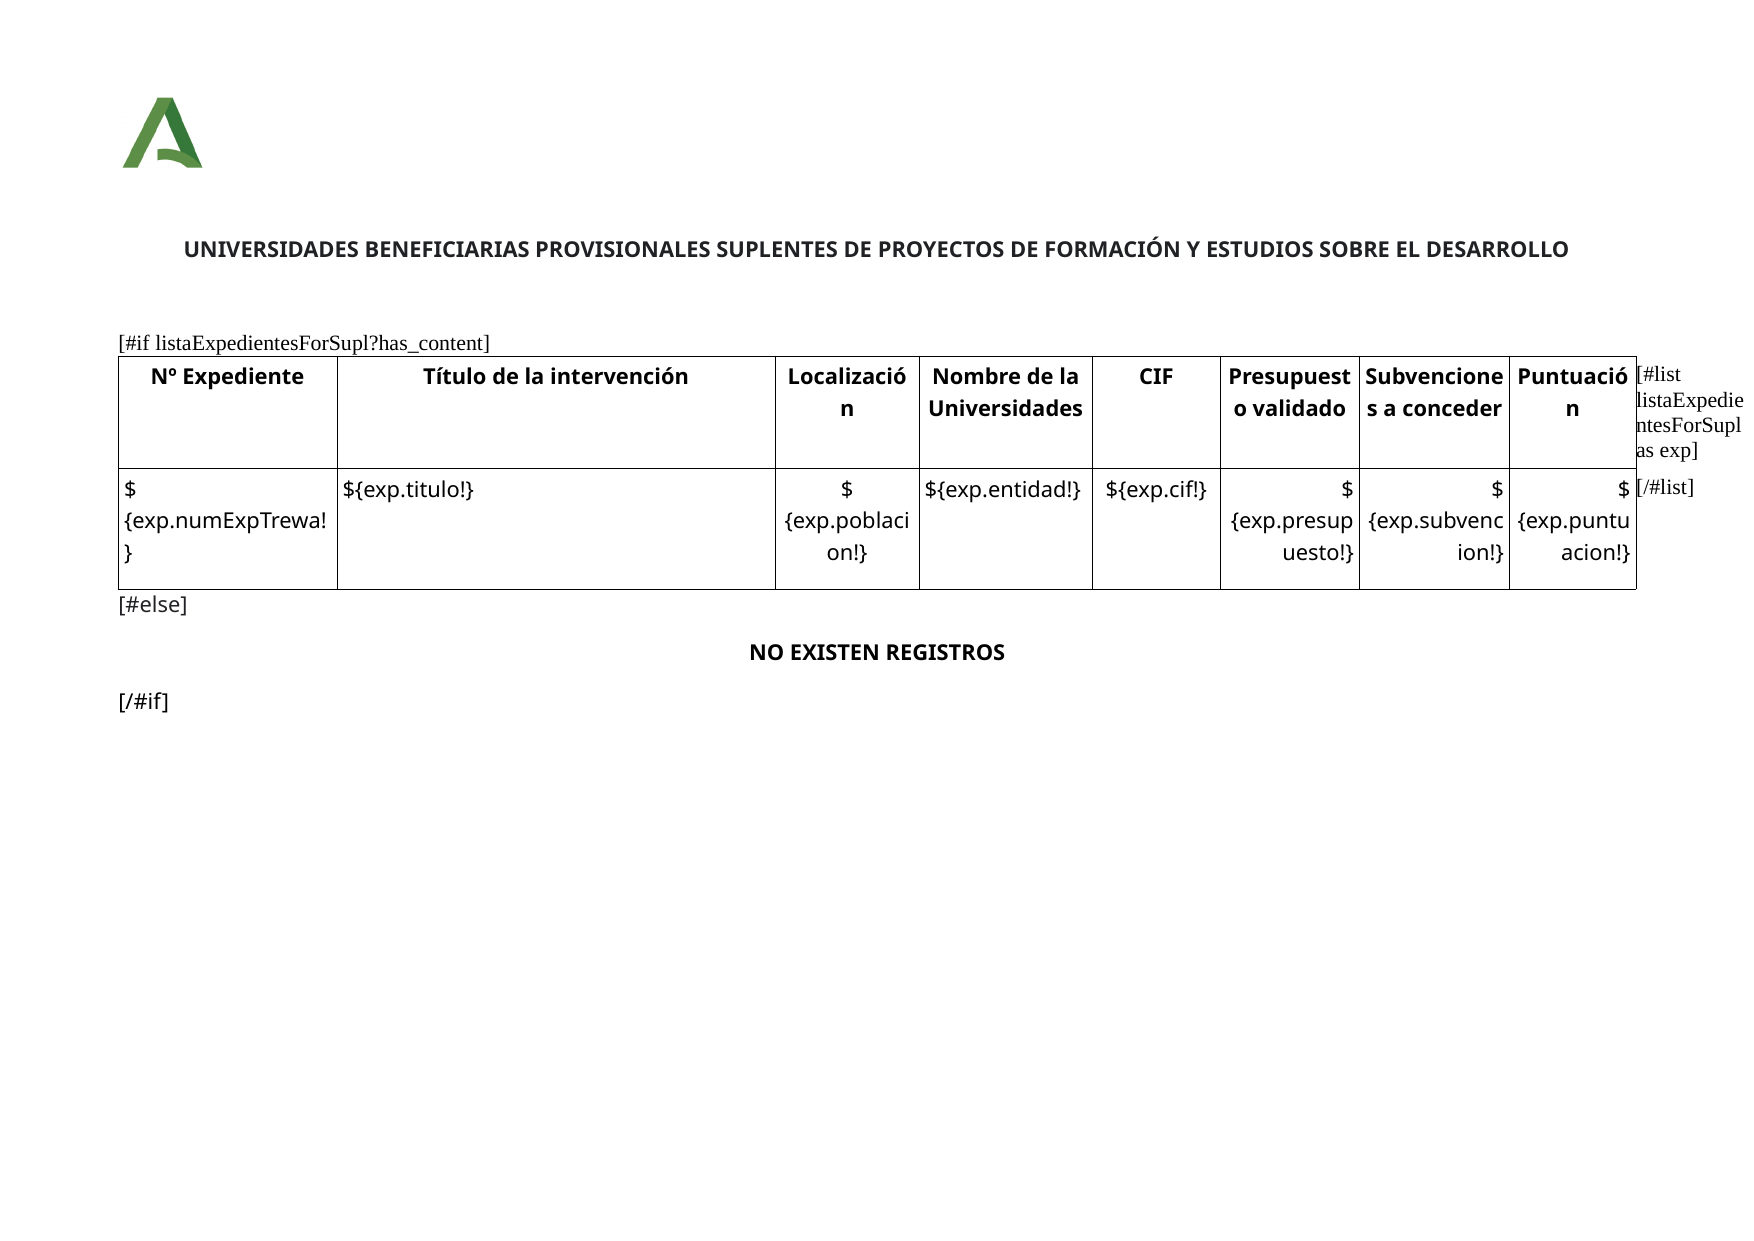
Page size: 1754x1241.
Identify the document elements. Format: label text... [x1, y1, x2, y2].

table_cell [/#list] [1637, 468, 1753, 589]
text UNIVERSIDADES BENEFICIARIAS PROVISIONALES SUPLENTES DE PROYECTOS DE FORMACIÓN Y ESTUDIOS SOBRE EL DESARROLLO [118, 234, 1636, 264]
table_cell ${exp.titulo!} [338, 469, 775, 589]
text NO EXISTEN REGISTROS [118, 637, 1636, 667]
table_header Nº Expediente [119, 357, 337, 468]
table_header Puntuación [1510, 357, 1636, 468]
table_header [#list listaExpedientesForSupl as exp] [1637, 356, 1753, 468]
table_header Título de la intervención [338, 357, 775, 468]
table_cell ${exp.cif!} [1093, 469, 1220, 589]
table_cell ${exp.puntuacion!} [1510, 469, 1636, 589]
text [/#if] [118, 686, 1636, 715]
table_header Localización [776, 357, 919, 468]
picture [118, 93, 207, 172]
text [#else] [118, 590, 1636, 619]
table_cell ${exp.numExpTrewa!} [119, 469, 337, 589]
table_cell ${exp.presupuesto!} [1221, 469, 1359, 589]
table_cell ${exp.poblacion!} [776, 469, 919, 589]
table_header Presupuesto validado [1221, 357, 1359, 468]
table_header CIF [1093, 357, 1220, 468]
table_header Subvenciones a conceder [1360, 357, 1509, 468]
table_header Nombre de la Universidades [920, 357, 1092, 468]
table_cell ${exp.entidad!} [920, 469, 1092, 589]
table_cell ${exp.subvencion!} [1360, 469, 1509, 589]
text [#if listaExpedientesForSupl?has_content] [118, 330, 1636, 356]
